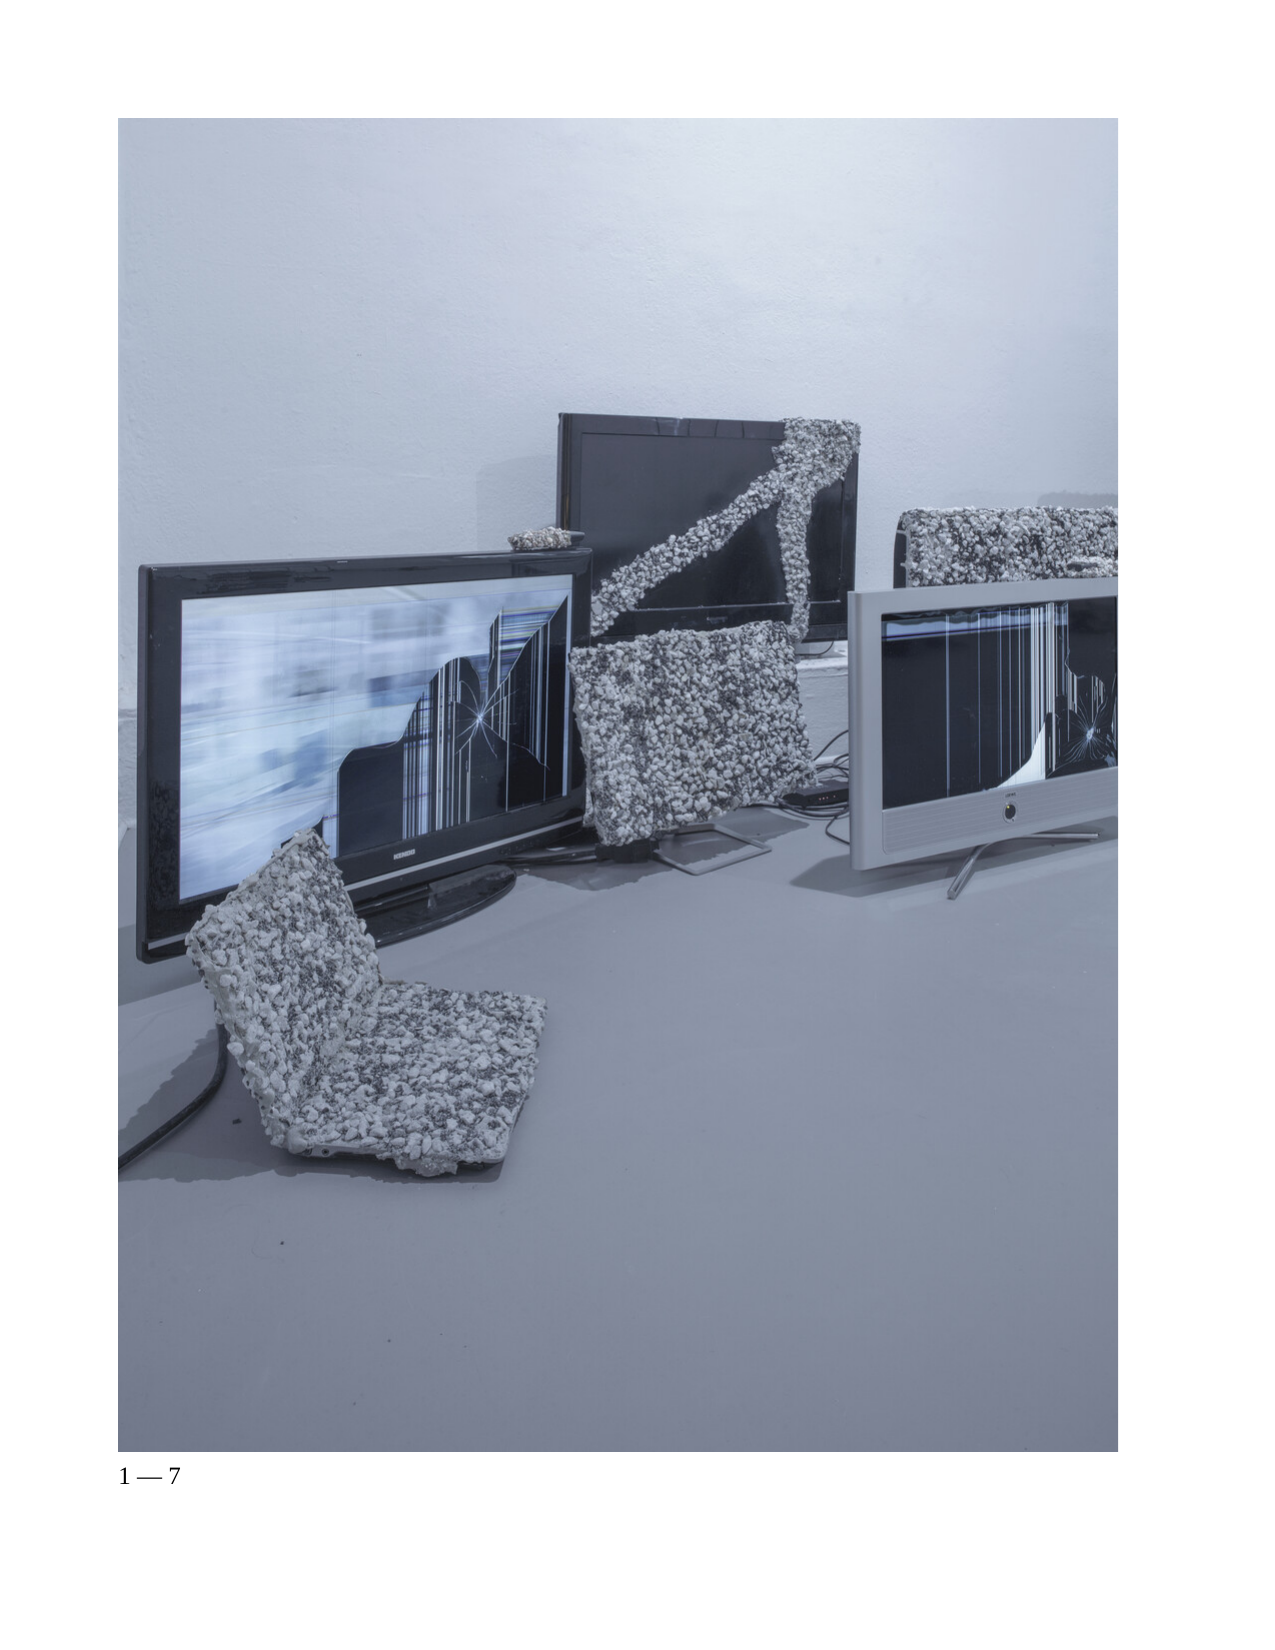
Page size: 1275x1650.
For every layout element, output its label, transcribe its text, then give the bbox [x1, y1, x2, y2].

text 1 — 7 [118, 1461, 1157, 1489]
picture [118, 118, 1119, 1452]
